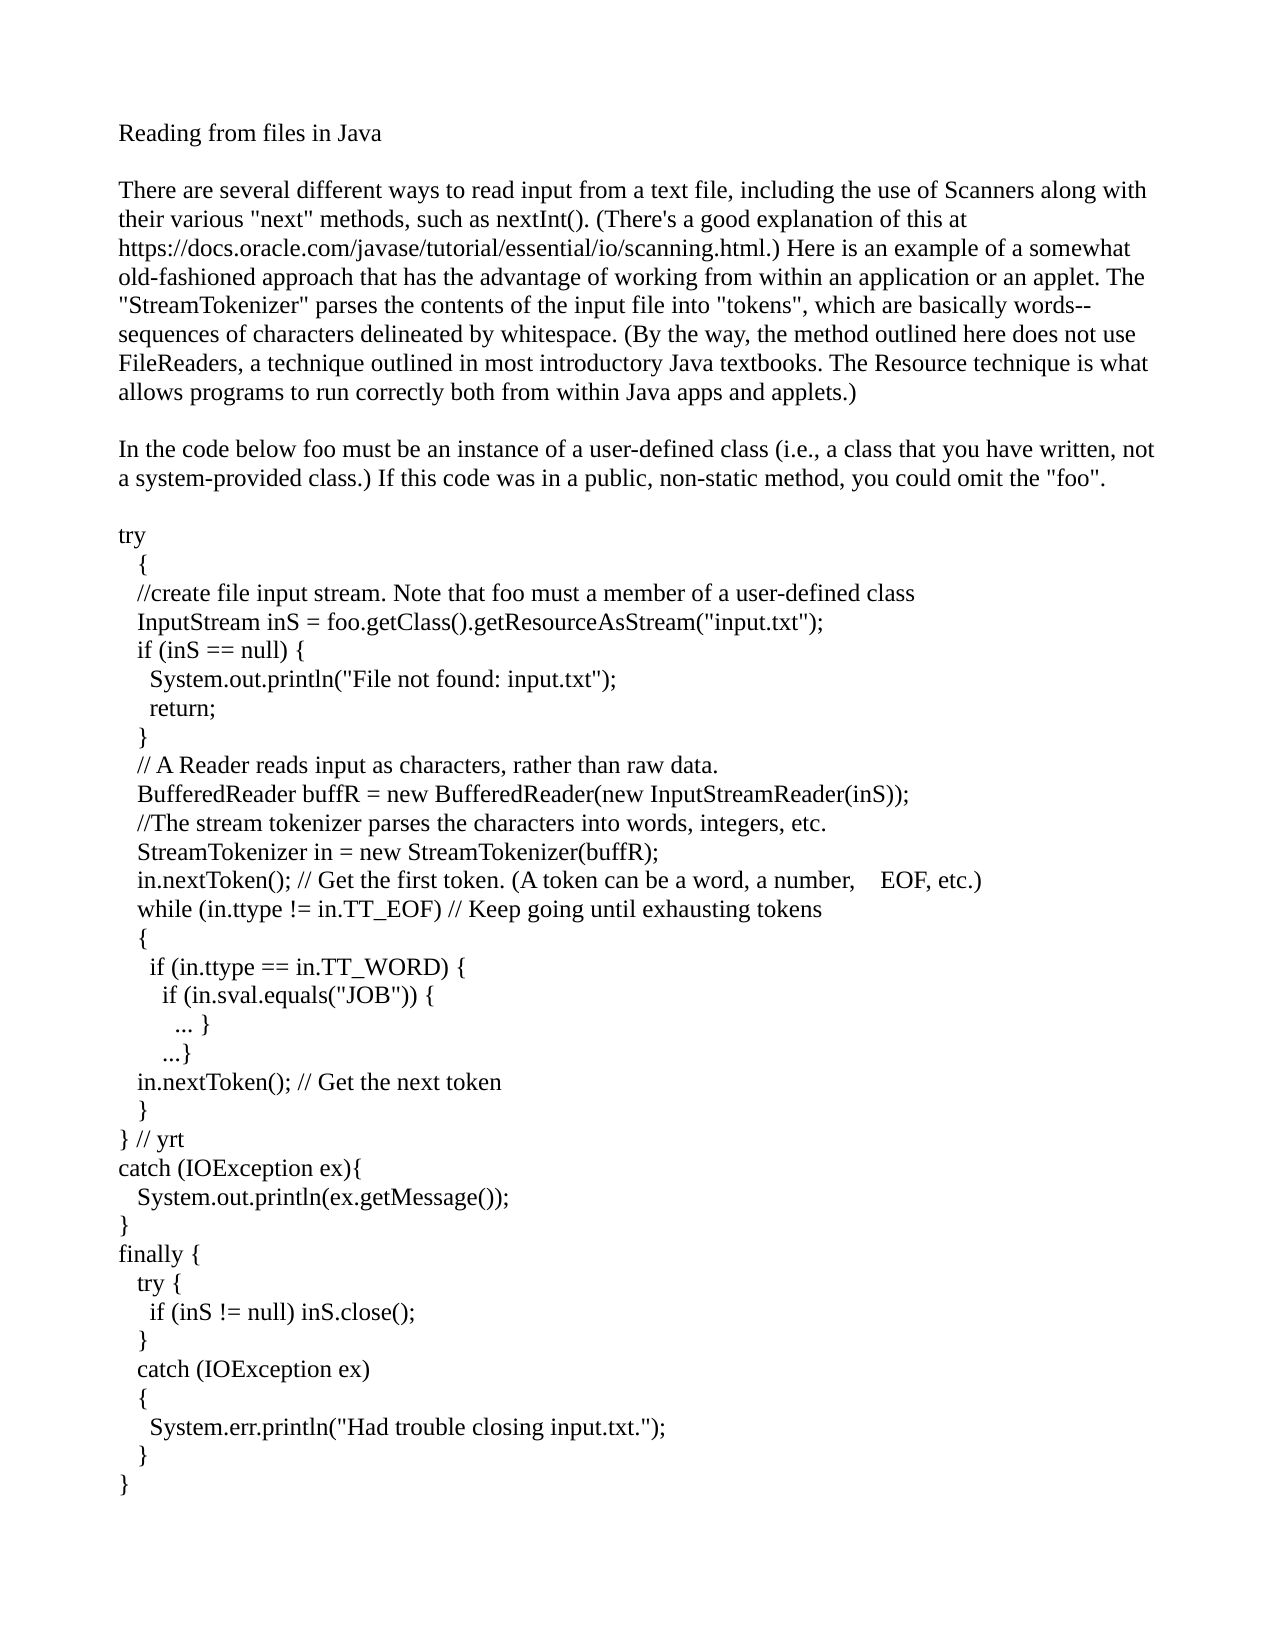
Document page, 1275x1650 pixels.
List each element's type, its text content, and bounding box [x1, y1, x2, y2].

text in.nextToken(); // Get the next token [118, 1067, 1157, 1096]
text in.nextToken(); // Get the first token. (A token can be a word, a number, EOF, etc.) [118, 866, 1157, 894]
text if (in.sval.equals("JOB")) { [118, 981, 1157, 1009]
text if (in.ttype == in.TT_WORD) { [118, 952, 1157, 981]
text InputStream inS = foo.getClass().getResourceAsStream("input.txt"); [118, 607, 1157, 636]
text } [118, 1326, 1157, 1354]
text { [118, 1383, 1157, 1412]
text BufferedReader buffR = new BufferedReader(new InputStreamReader(inS)); [118, 779, 1157, 808]
text Reading from files in Java [118, 118, 1157, 147]
text { [118, 549, 1157, 578]
text System.out.println(ex.getMessage()); [118, 1182, 1157, 1211]
text } [118, 1211, 1157, 1239]
text if (inS == null) { [118, 636, 1157, 664]
text } [118, 1096, 1157, 1124]
text try { [118, 1268, 1157, 1297]
text System.err.println("Had trouble closing input.txt."); [118, 1412, 1157, 1441]
text } [118, 722, 1157, 751]
text StreamTokenizer in = new StreamTokenizer(buffR); [118, 837, 1157, 866]
text } [118, 1469, 1157, 1498]
text { [118, 923, 1157, 952]
text catch (IOException ex) [118, 1354, 1157, 1383]
text There are several different ways to read input from a text file, including the use of Scanners along with their various "next" methods, such as nextInt(). (There's a good explanation of this at https://docs.oracle.com/javase/tutorial/essential/io/scanning.html.) Here is an example of a somewhat old-fashioned approach that has the advantage of working from within an application or an applet. The "StreamTokenizer" parses the contents of the input file into "tokens", which are basically words--sequences of characters delineated by whitespace. (By the way, the method outlined here does not use FileReaders, a technique outlined in most introductory Java textbooks. The Resource technique is what allows programs to run correctly both from within Java apps and applets.) [118, 176, 1157, 406]
text if (inS != null) inS.close(); [118, 1297, 1157, 1326]
text return; [118, 693, 1157, 722]
text ...} [118, 1038, 1157, 1067]
text //The stream tokenizer parses the characters into words, integers, etc. [118, 808, 1157, 837]
text } [118, 1441, 1157, 1469]
text In the code below foo must be an instance of a user-defined class (i.e., a class that you have written, not a system-provided class.) If this code was in a public, non-static method, you could omit the "foo". [118, 434, 1157, 492]
text try [118, 521, 1157, 549]
text } // yrt [118, 1124, 1157, 1153]
text // A Reader reads input as characters, rather than raw data. [118, 751, 1157, 779]
text while (in.ttype != in.TT_EOF) // Keep going until exhausting tokens [118, 894, 1157, 923]
text finally { [118, 1239, 1157, 1268]
text catch (IOException ex){ [118, 1153, 1157, 1182]
text //create file input stream. Note that foo must a member of a user-defined class [118, 578, 1157, 607]
text System.out.println("File not found: input.txt"); [118, 664, 1157, 693]
text ... } [118, 1009, 1157, 1038]
